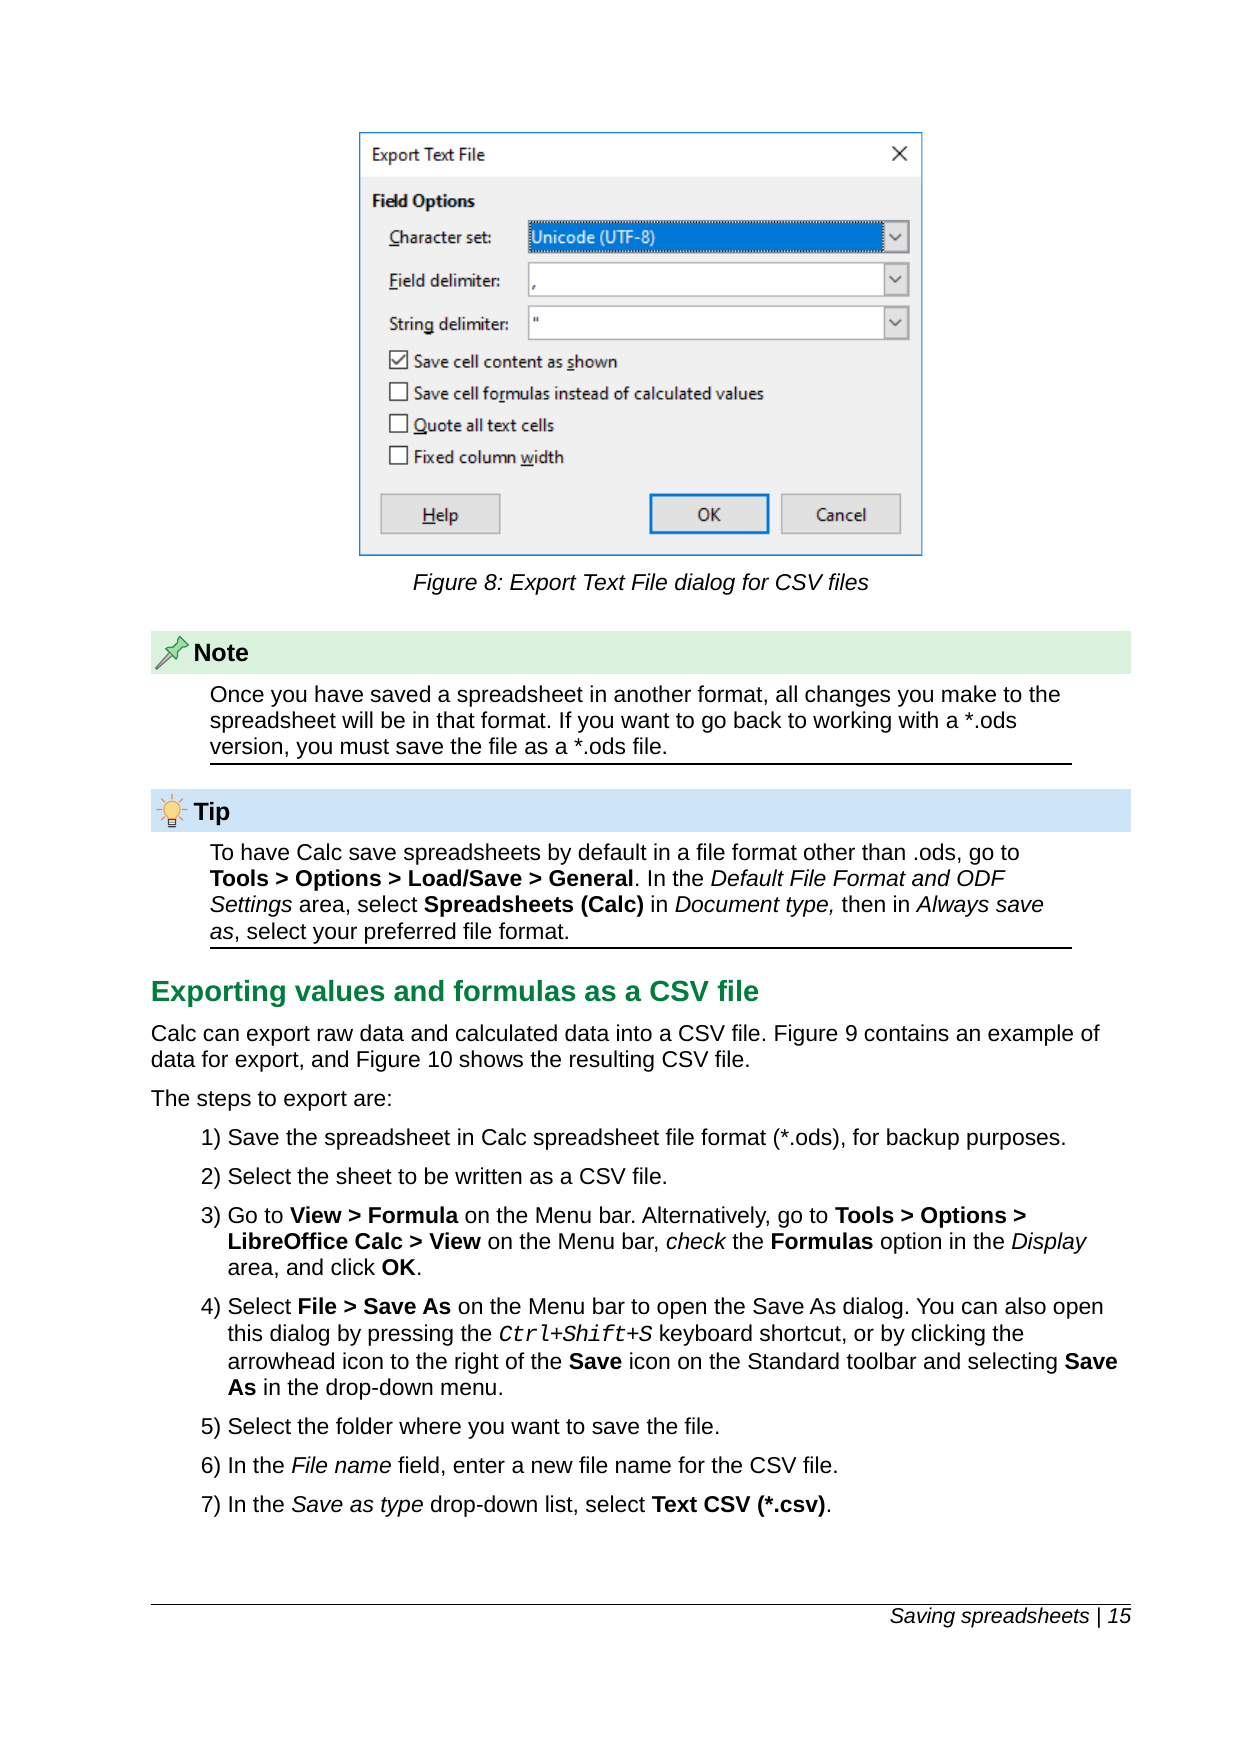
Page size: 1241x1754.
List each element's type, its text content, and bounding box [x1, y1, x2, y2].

text Once you have saved a spreadsheet in another format, all changes you make to the spreadsheet will be in that format. If you want to go back to working with a *.ods version, you must save the file as a *.ods file. [209, 681, 1072, 765]
list In the File name field, enter a new file name for the CSV file. [227, 1452, 1131, 1478]
subtitle Exporting values and formulas as a CSV file [151, 974, 1131, 1007]
list In the Save as type drop-down list, select Text CSV (*.csv). [227, 1491, 1131, 1517]
picture [359, 132, 923, 556]
list Select File > Save As on the Menu bar to open the Save As dialog. You can also open this dialog by pressing the Ctrl+Shift+S keyboard shortcut, or by clicking the arrowhead icon to the right of the Save icon on the Standard toolbar and selecting Save As in the drop-down menu. [227, 1293, 1131, 1401]
text Calc can export raw data and calculated data into a CSV file. Figure 9 contains an example of data for export, and Figure 10 shows the resulting CSV file. [151, 1020, 1131, 1072]
list Select the sheet to be written as a CSV file. [227, 1163, 1131, 1189]
subtitle Note [151, 631, 1131, 674]
list Save the spreadsheet in Calc spreadsheet file format (*.ods), for backup purposes. [227, 1124, 1131, 1150]
list The steps to export are: [151, 1085, 1131, 1111]
text Figure 8: Export Text File dialog for CSV files [359, 568, 922, 595]
text To have Calc save spreadsheets by default in a file format other than .ods, go to Tools > Options > Load/Save > General. In the Default File Format and ODF Settings area, select Spreadsheets (Calc) in Document type, then in Always save as, select your preferred file format. [209, 839, 1072, 949]
subtitle Tip [151, 789, 1131, 832]
list Select the folder where you want to save the file. [227, 1413, 1131, 1439]
list Go to View > Formula on the Menu bar. Alternatively, go to Tools > Options > LibreOffice Calc > View on the Menu bar, check the Formulas option in the Display area, and click OK. [227, 1202, 1131, 1281]
